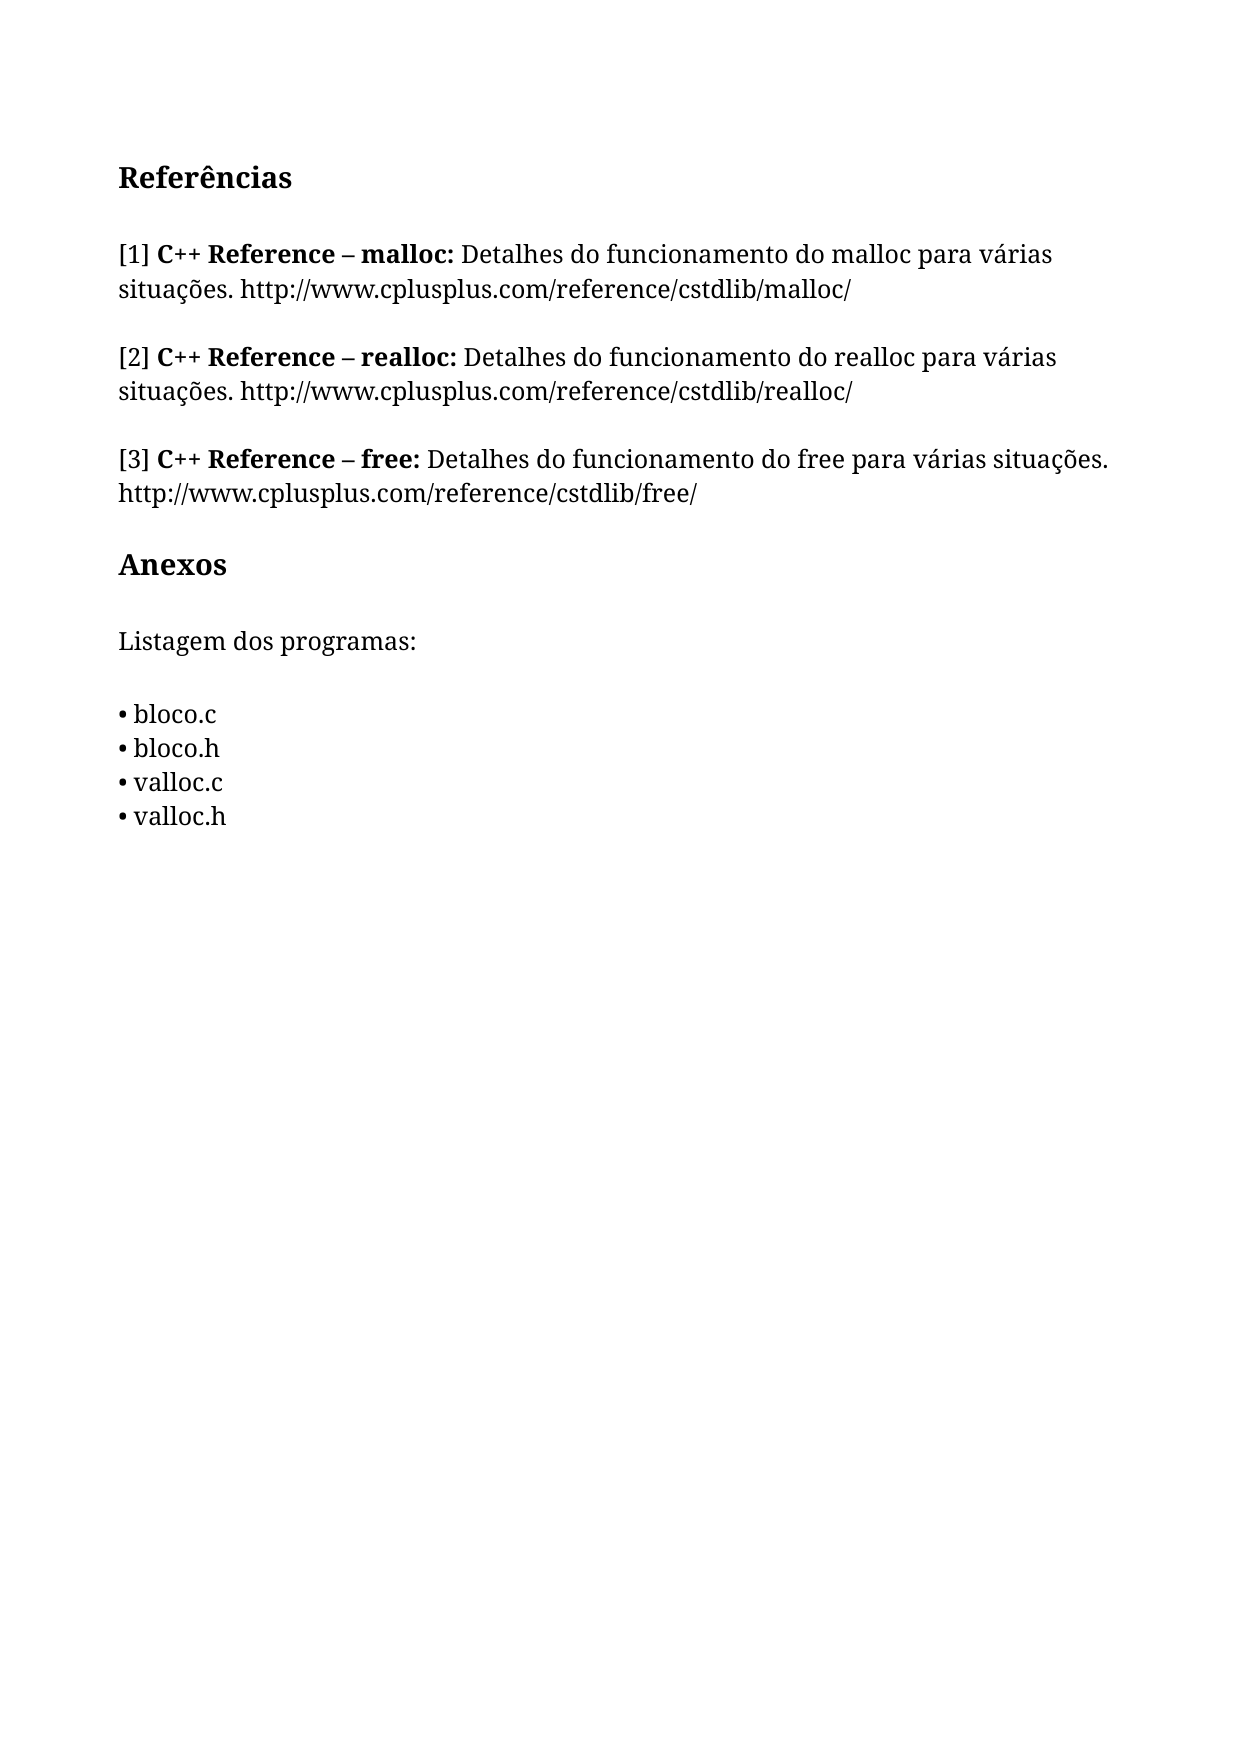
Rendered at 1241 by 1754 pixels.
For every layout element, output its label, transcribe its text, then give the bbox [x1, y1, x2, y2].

text Listagem dos programas: [118, 623, 1122, 657]
text • valloc.c [118, 765, 1122, 799]
text Anexos [118, 544, 1122, 583]
text [2] C++ Reference – realloc: Detalhes do funcionamento do realloc para várias situações. http://www.cplusplus.com/reference/cstdlib/realloc/ [118, 339, 1122, 407]
text • bloco.h [118, 731, 1122, 765]
text • bloco.c [118, 697, 1122, 731]
text [3] C++ Reference – free: Detalhes do funcionamento do free para várias situações. http://www.cplusplus.com/reference/cstdlib/free/ [118, 442, 1122, 510]
text Referências [118, 158, 1122, 197]
text [1] C++ Reference – malloc: Detalhes do funcionamento do malloc para várias situações. http://www.cplusplus.com/reference/cstdlib/malloc/ [118, 237, 1122, 305]
text • valloc.h [118, 799, 1122, 833]
